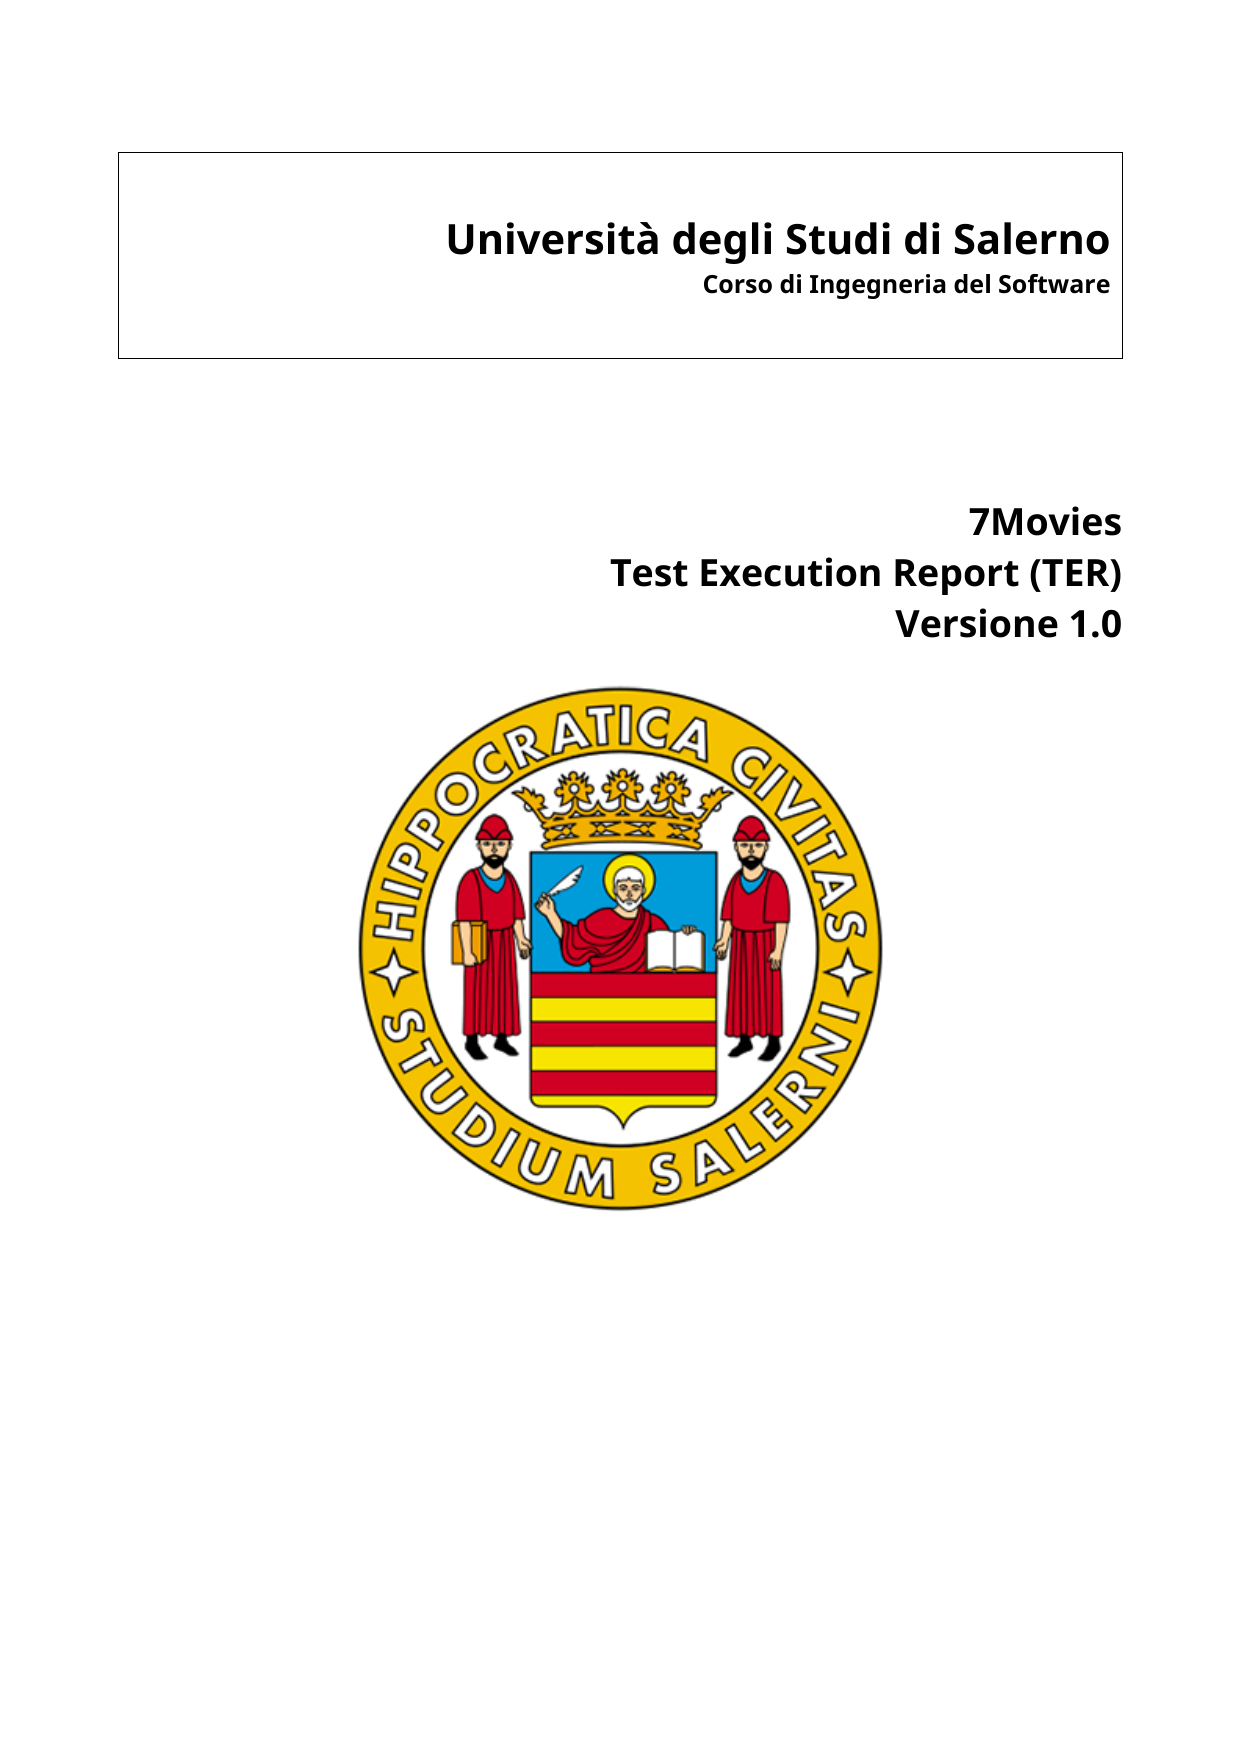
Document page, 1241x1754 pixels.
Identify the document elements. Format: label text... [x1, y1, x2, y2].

picture [346, 673, 894, 1221]
table_header Università degli Studi di Salerno Corso di Ingegneria del Software [119, 153, 1122, 358]
text 7Movies Test Execution Report (TER) Versione 1.0 [118, 495, 1122, 673]
